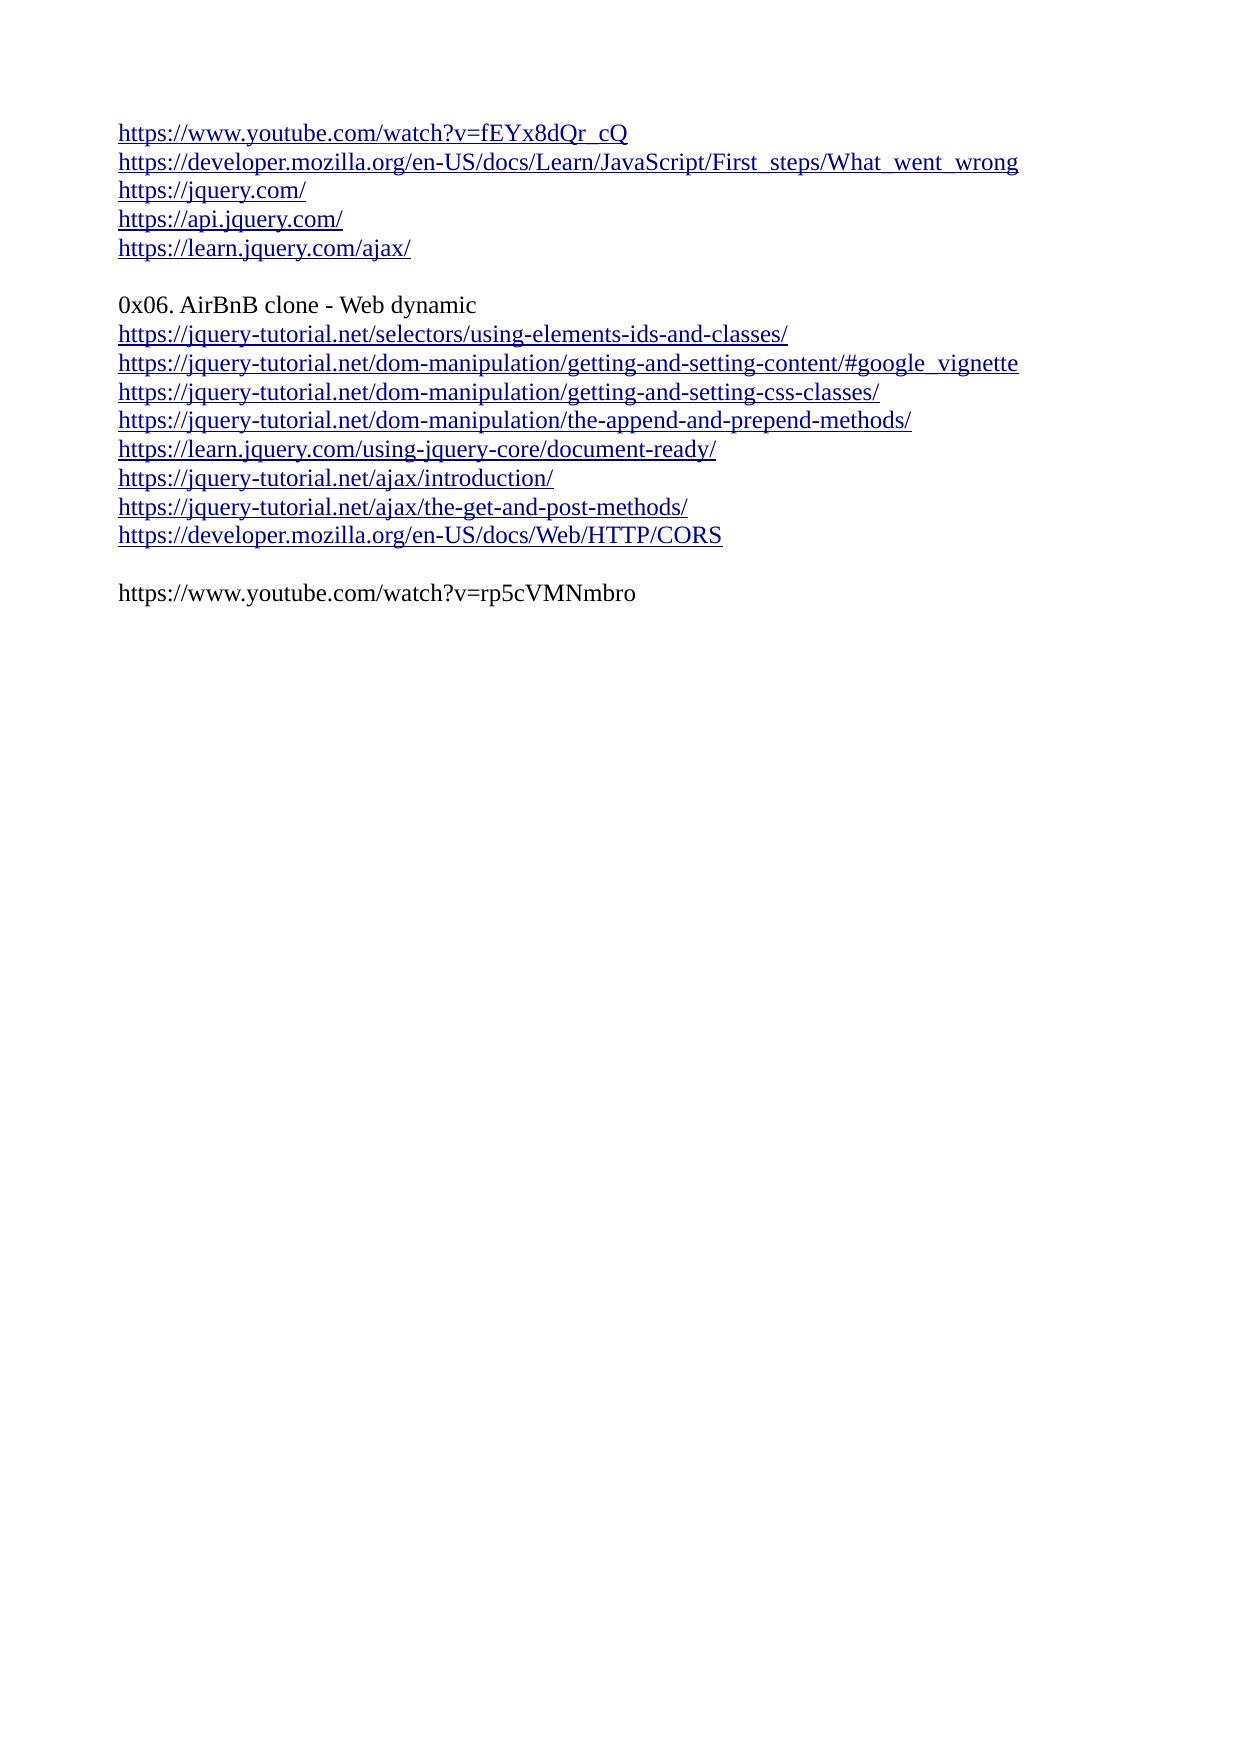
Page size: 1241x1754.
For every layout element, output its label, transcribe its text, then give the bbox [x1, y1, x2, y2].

text https://www.youtube.com/watch?v=rp5cVMNmbro [118, 578, 1122, 607]
text https://jquery-tutorial.net/dom-manipulation/getting-and-setting-content/#google_vignette [118, 348, 1122, 377]
text https://learn.jquery.com/ajax/ [118, 233, 1122, 262]
text https://jquery-tutorial.net/dom-manipulation/the-append-and-prepend-methods/ [118, 406, 1122, 434]
text https://developer.mozilla.org/en-US/docs/Learn/JavaScript/First_steps/What_went_wrong [118, 147, 1122, 176]
text https://jquery-tutorial.net/selectors/using-elements-ids-and-classes/ [118, 319, 1122, 348]
text https://jquery-tutorial.net/ajax/the-get-and-post-methods/ [118, 492, 1122, 521]
text https://www.youtube.com/watch?v=fEYx8dQr_cQ [118, 118, 1122, 147]
text https://api.jquery.com/ [118, 204, 1122, 233]
text https://developer.mozilla.org/en-US/docs/Web/HTTP/CORS [118, 521, 1122, 549]
text 0x06. AirBnB clone - Web dynamic [118, 291, 1122, 319]
text https://jquery-tutorial.net/dom-manipulation/getting-and-setting-css-classes/ [118, 377, 1122, 406]
text https://jquery-tutorial.net/ajax/introduction/ [118, 463, 1122, 492]
text https://learn.jquery.com/using-jquery-core/document-ready/ [118, 434, 1122, 463]
text https://jquery.com/ [118, 176, 1122, 204]
